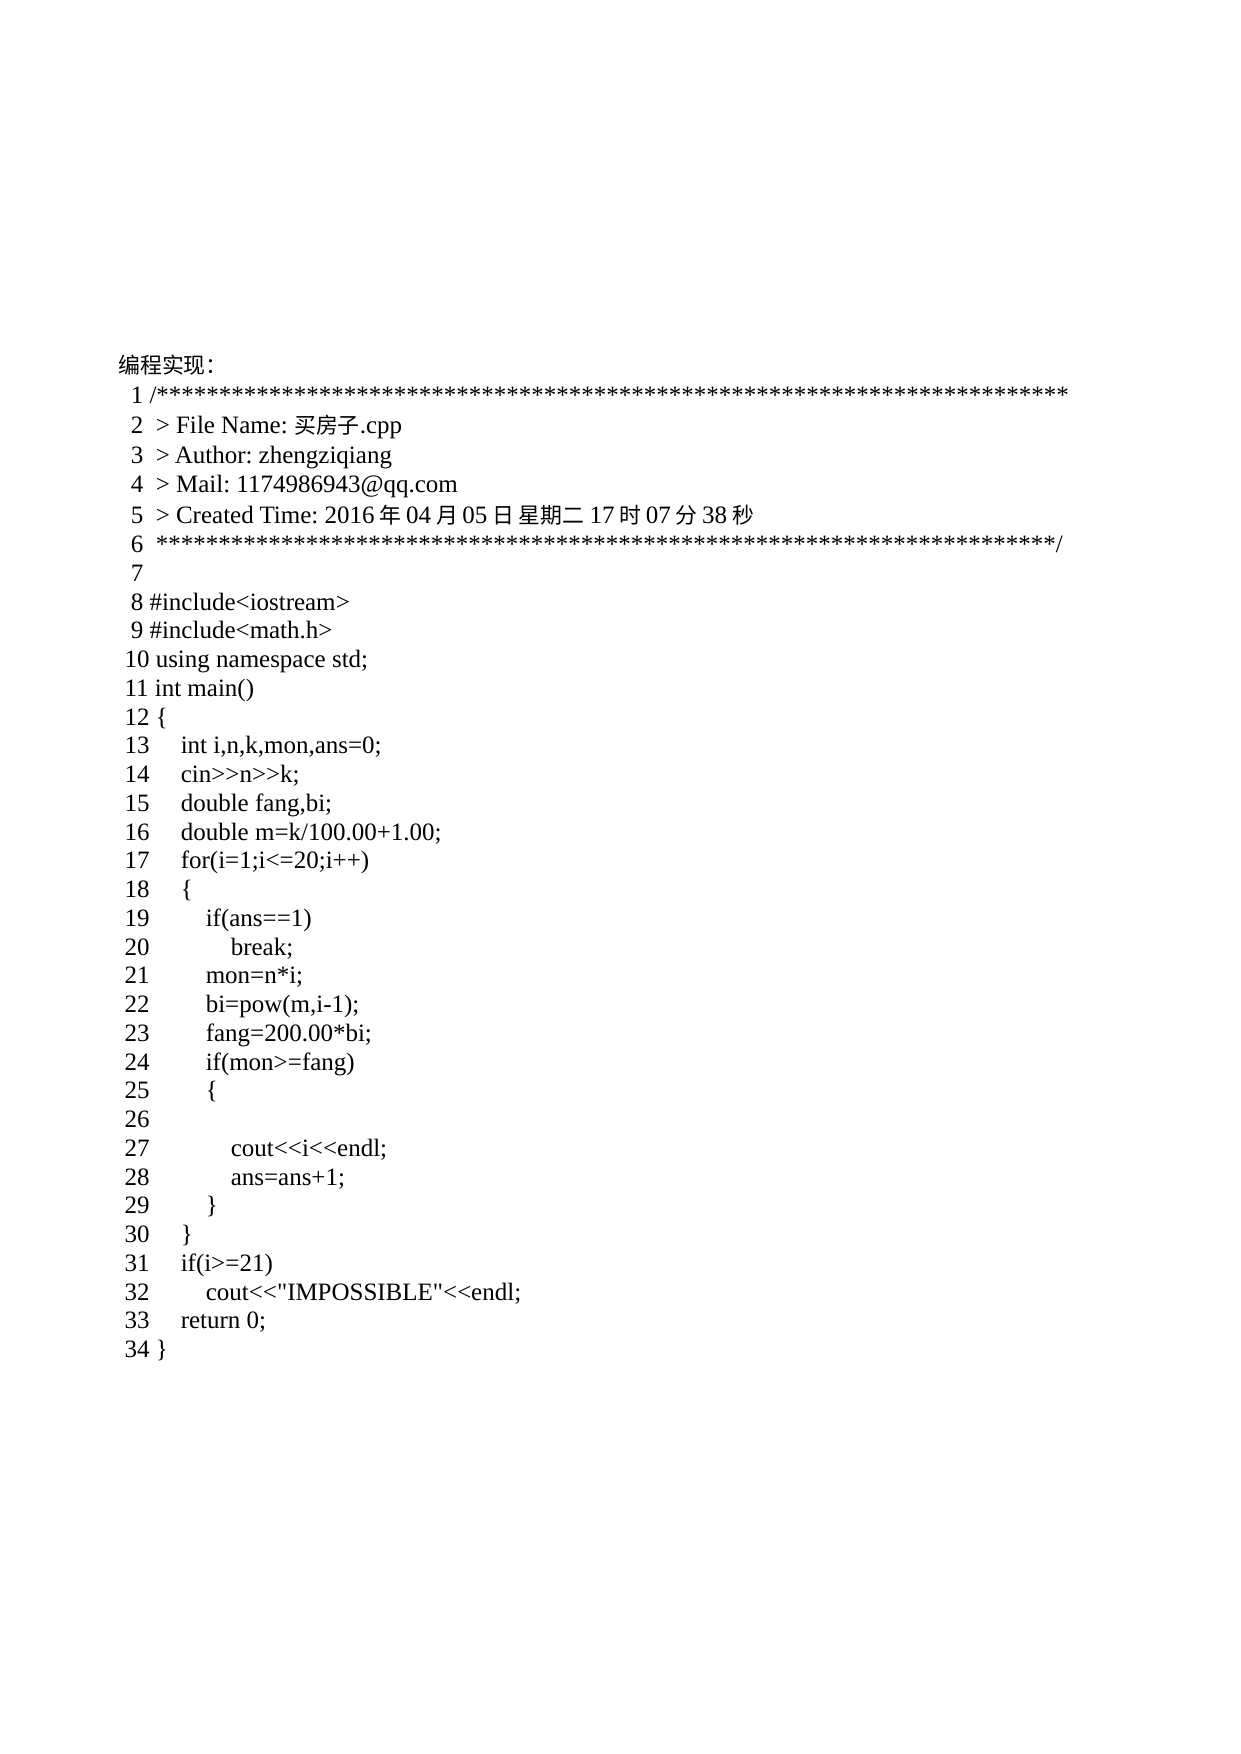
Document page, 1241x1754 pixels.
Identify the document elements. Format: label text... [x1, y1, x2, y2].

text 32 cout<<"IMPOSSIBLE"<<endl; [118, 1277, 1122, 1306]
text 16 double m=k/100.00+1.00; [118, 817, 1122, 846]
text 20 break; [118, 932, 1122, 961]
text 3 > Author: zhengziqiang [118, 440, 1122, 469]
text 24 if(mon>=fang) [118, 1047, 1122, 1076]
text 31 if(i>=21) [118, 1248, 1122, 1277]
text 12 { [118, 702, 1122, 731]
text 编程实现： [118, 348, 1122, 380]
text 6 ************************************************************************/ [118, 529, 1122, 558]
text 17 for(i=1;i<=20;i++) [118, 846, 1122, 874]
text 30 } [118, 1219, 1122, 1248]
text 11 int main() [118, 673, 1122, 702]
text 18 { [118, 874, 1122, 903]
text 26 [118, 1104, 1122, 1133]
text 1 /************************************************************************* [118, 380, 1122, 408]
text 33 return 0; [118, 1306, 1122, 1334]
text 15 double fang,bi; [118, 788, 1122, 817]
text 7 [118, 558, 1122, 587]
text 21 mon=n*i; [118, 961, 1122, 989]
text 23 fang=200.00*bi; [118, 1018, 1122, 1047]
text 34 } [118, 1334, 1122, 1363]
text 22 bi=pow(m,i-1); [118, 989, 1122, 1018]
text 10 using namespace std; [118, 644, 1122, 673]
text 27 cout<<i<<endl; [118, 1133, 1122, 1162]
text 14 cin>>n>>k; [118, 759, 1122, 788]
text 8 #include<iostream> [118, 587, 1122, 616]
text 4 > Mail: 1174986943@qq.com [118, 469, 1122, 498]
text 19 if(ans==1) [118, 903, 1122, 932]
text 29 } [118, 1191, 1122, 1219]
text 5 > Created Time: 2016年04月05日 星期二 17时07分38秒 [118, 498, 1122, 529]
text 2 > File Name: 买房子.cpp [118, 408, 1122, 440]
text 25 { [118, 1076, 1122, 1104]
text 13 int i,n,k,mon,ans=0; [118, 731, 1122, 759]
text 28 ans=ans+1; [118, 1162, 1122, 1191]
text 9 #include<math.h> [118, 616, 1122, 644]
